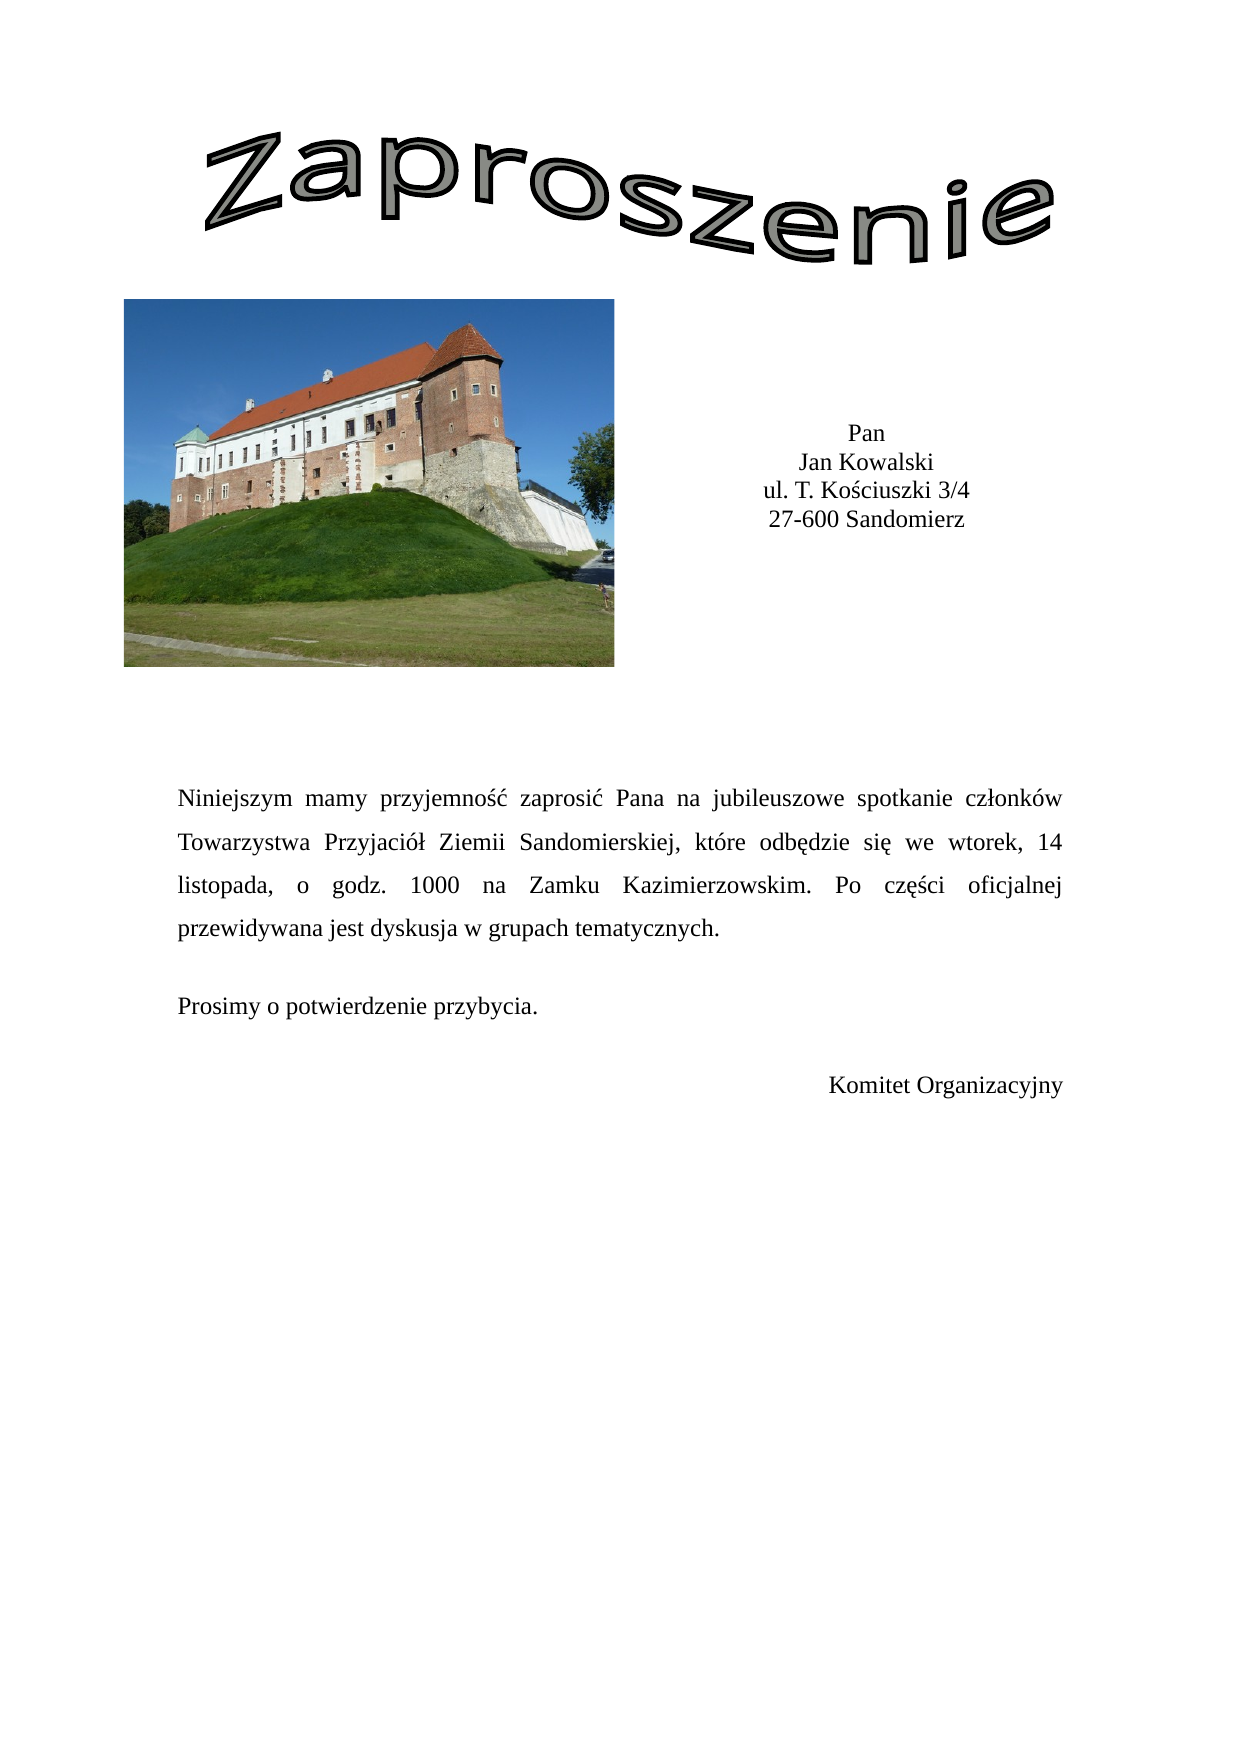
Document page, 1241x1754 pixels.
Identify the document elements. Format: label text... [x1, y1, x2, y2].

text Pan [645, 418, 1087, 447]
text ul. T. Kościuszki 3/4 [645, 475, 1087, 504]
text Jan Kowalski [645, 447, 1087, 475]
text 27-600 Sandomierz [645, 504, 1087, 533]
text Komitet Organizacyjny [177, 1070, 1063, 1099]
table_header [620, 294, 1122, 702]
text Prosimy o potwierdzenie przybycia. [177, 991, 1063, 1020]
table_header [118, 294, 620, 702]
picture [123, 299, 615, 667]
text Niniejszym mamy przyjemność zaprosić Pana na jubileuszowe spotkanie członków Towarzystwa Przyjaciół Ziemii Sandomierskiej, które odbędzie się we wtorek, 14 listopada, o godz. 1000 na Zamku Kazimierzowskim. Po części oficjalnej przewidywana jest dyskusja w grupach tematycznych. [177, 783, 1063, 942]
